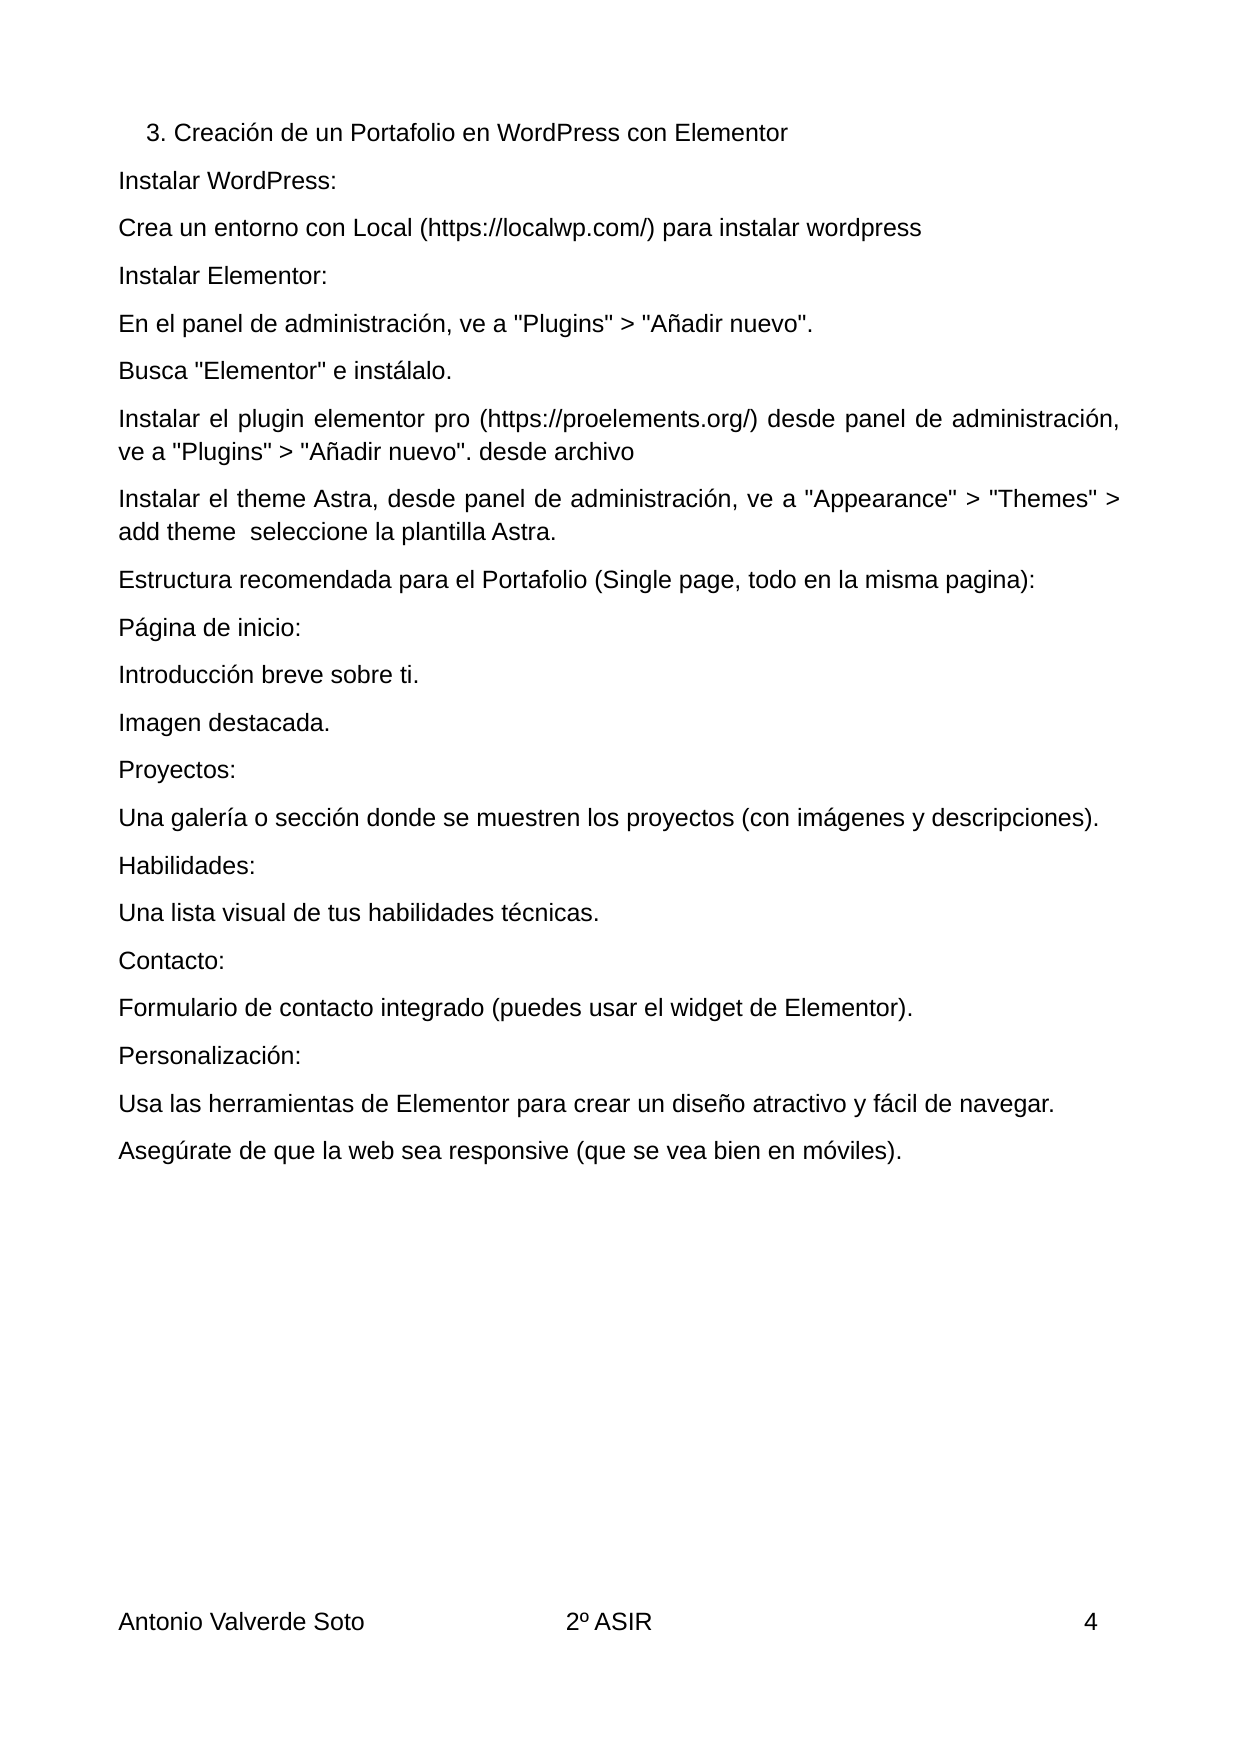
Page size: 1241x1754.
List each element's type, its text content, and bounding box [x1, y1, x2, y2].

text Formulario de contacto integrado (puedes usar el widget de Elementor). [118, 993, 1122, 1022]
text Página de inicio: [118, 613, 1122, 641]
text Una galería o sección donde se muestren los proyectos (con imágenes y descripciones). [118, 803, 1122, 832]
text Instalar el plugin elementor pro (https://proelements.org/) desde panel de administración, ve a "Plugins" > "Añadir nuevo". desde archivo [118, 404, 1122, 466]
text Imagen destacada. [118, 708, 1122, 737]
text Estructura recomendada para el Portafolio (Single page, todo en la misma pagina): [118, 565, 1122, 594]
text Habilidades: [118, 851, 1122, 879]
text Busca "Elementor" e instálalo. [118, 356, 1122, 385]
text Contacto: [118, 946, 1122, 974]
text Proyectos: [118, 755, 1122, 784]
text Personalización: [118, 1041, 1122, 1070]
text Usa las herramientas de Elementor para crear un diseño atractivo y fácil de navegar. [118, 1089, 1122, 1117]
text Introducción breve sobre ti. [118, 660, 1122, 689]
text Instalar WordPress: [118, 166, 1122, 194]
text Instalar Elementor: [118, 261, 1122, 290]
text Instalar el theme Astra, desde panel de administración, ve a "Appearance" > "Themes" > add theme seleccione la plantilla Astra. [118, 484, 1122, 546]
text Una lista visual de tus habilidades técnicas. [118, 898, 1122, 927]
text En el panel de administración, ve a "Plugins" > "Añadir nuevo". [118, 308, 1122, 337]
text Asegúrate de que la web sea responsive (que se vea bien en móviles). [118, 1136, 1122, 1165]
text 3. Creación de un Portafolio en WordPress con Elementor [118, 118, 1122, 147]
text Crea un entorno con Local (https://localwp.com/) para instalar wordpress [118, 213, 1122, 242]
